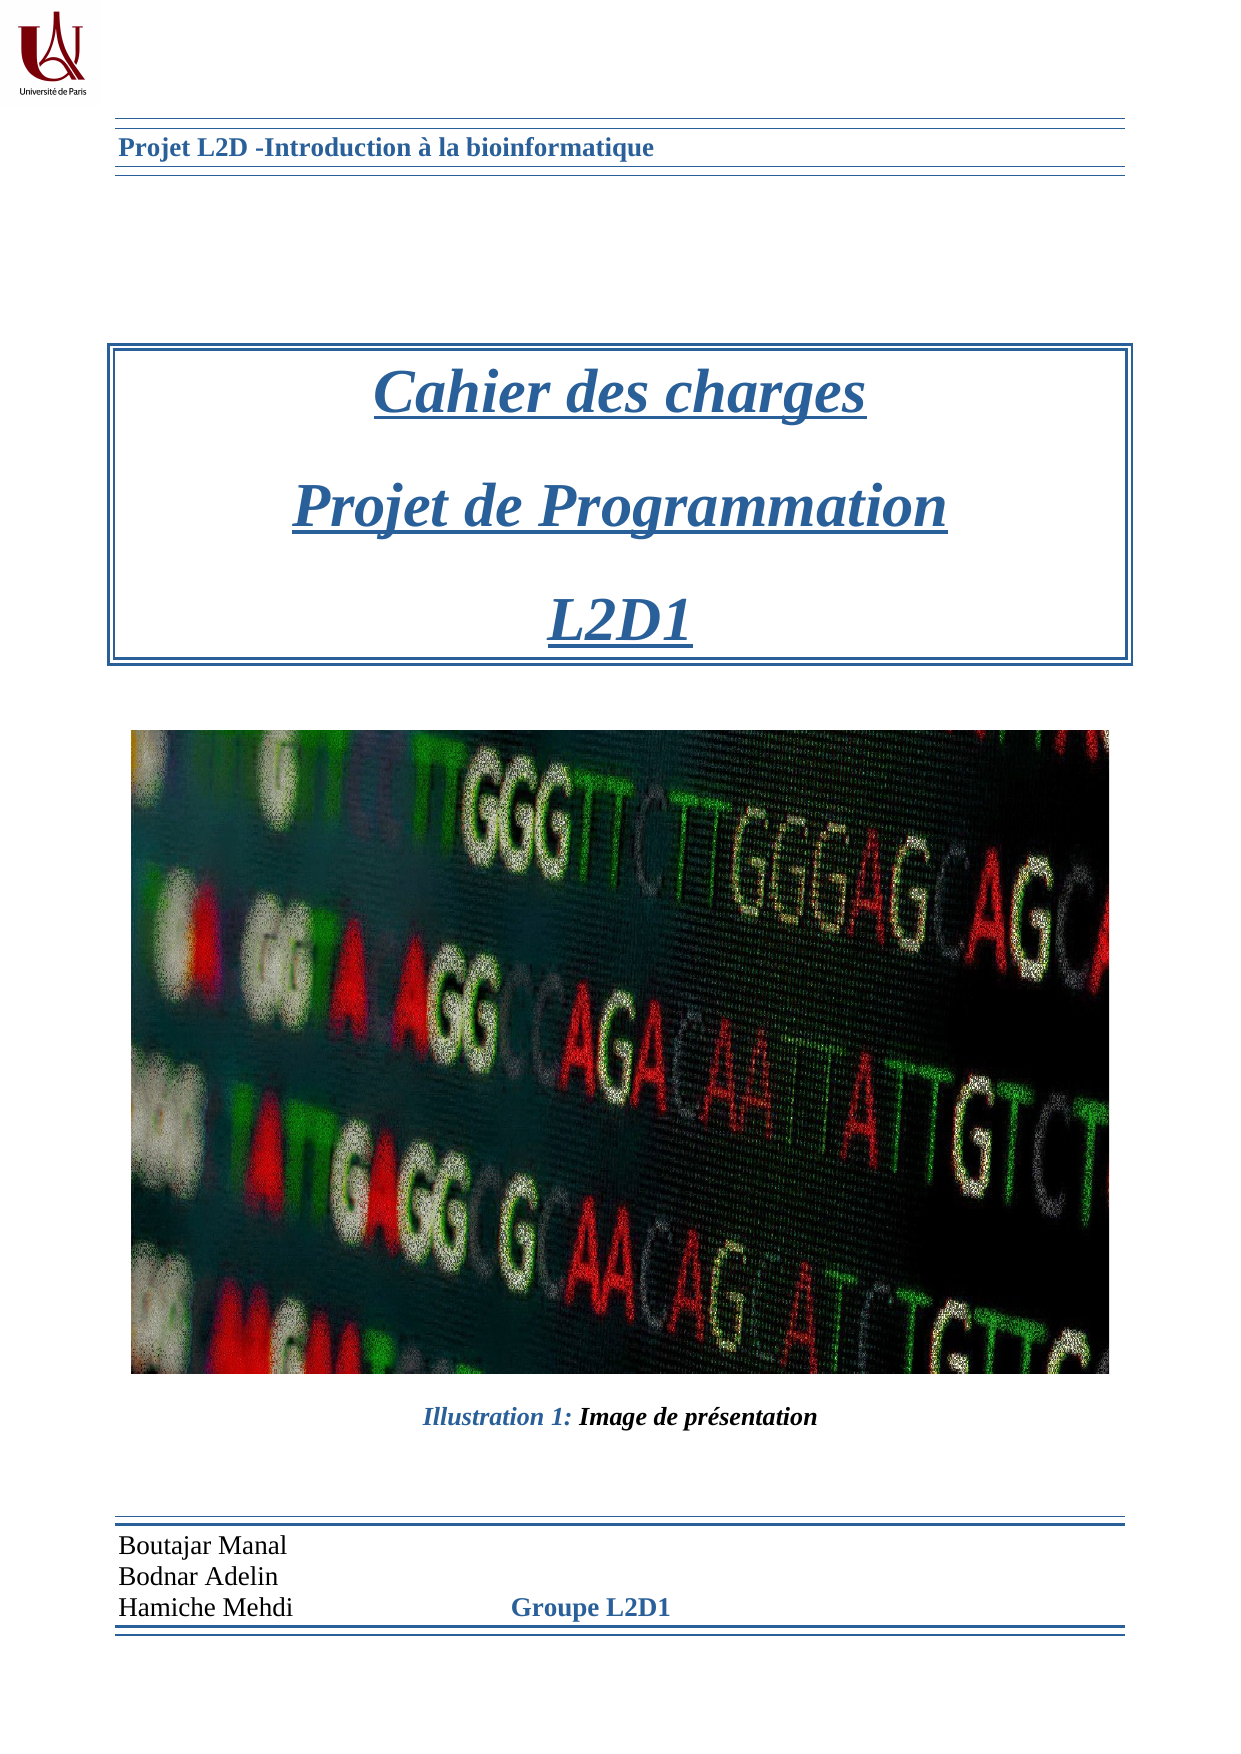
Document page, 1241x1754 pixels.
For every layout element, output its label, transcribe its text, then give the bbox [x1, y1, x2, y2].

text Illustration 1: Image de présentation [131, 1374, 1109, 1431]
title [131, 717, 1109, 730]
picture [131, 730, 1110, 1374]
title Projet de Programmation [115, 457, 1125, 540]
title L2D1 [110, 571, 1131, 663]
picture [0, 0, 101, 107]
title Cahier des charges [110, 346, 1131, 426]
